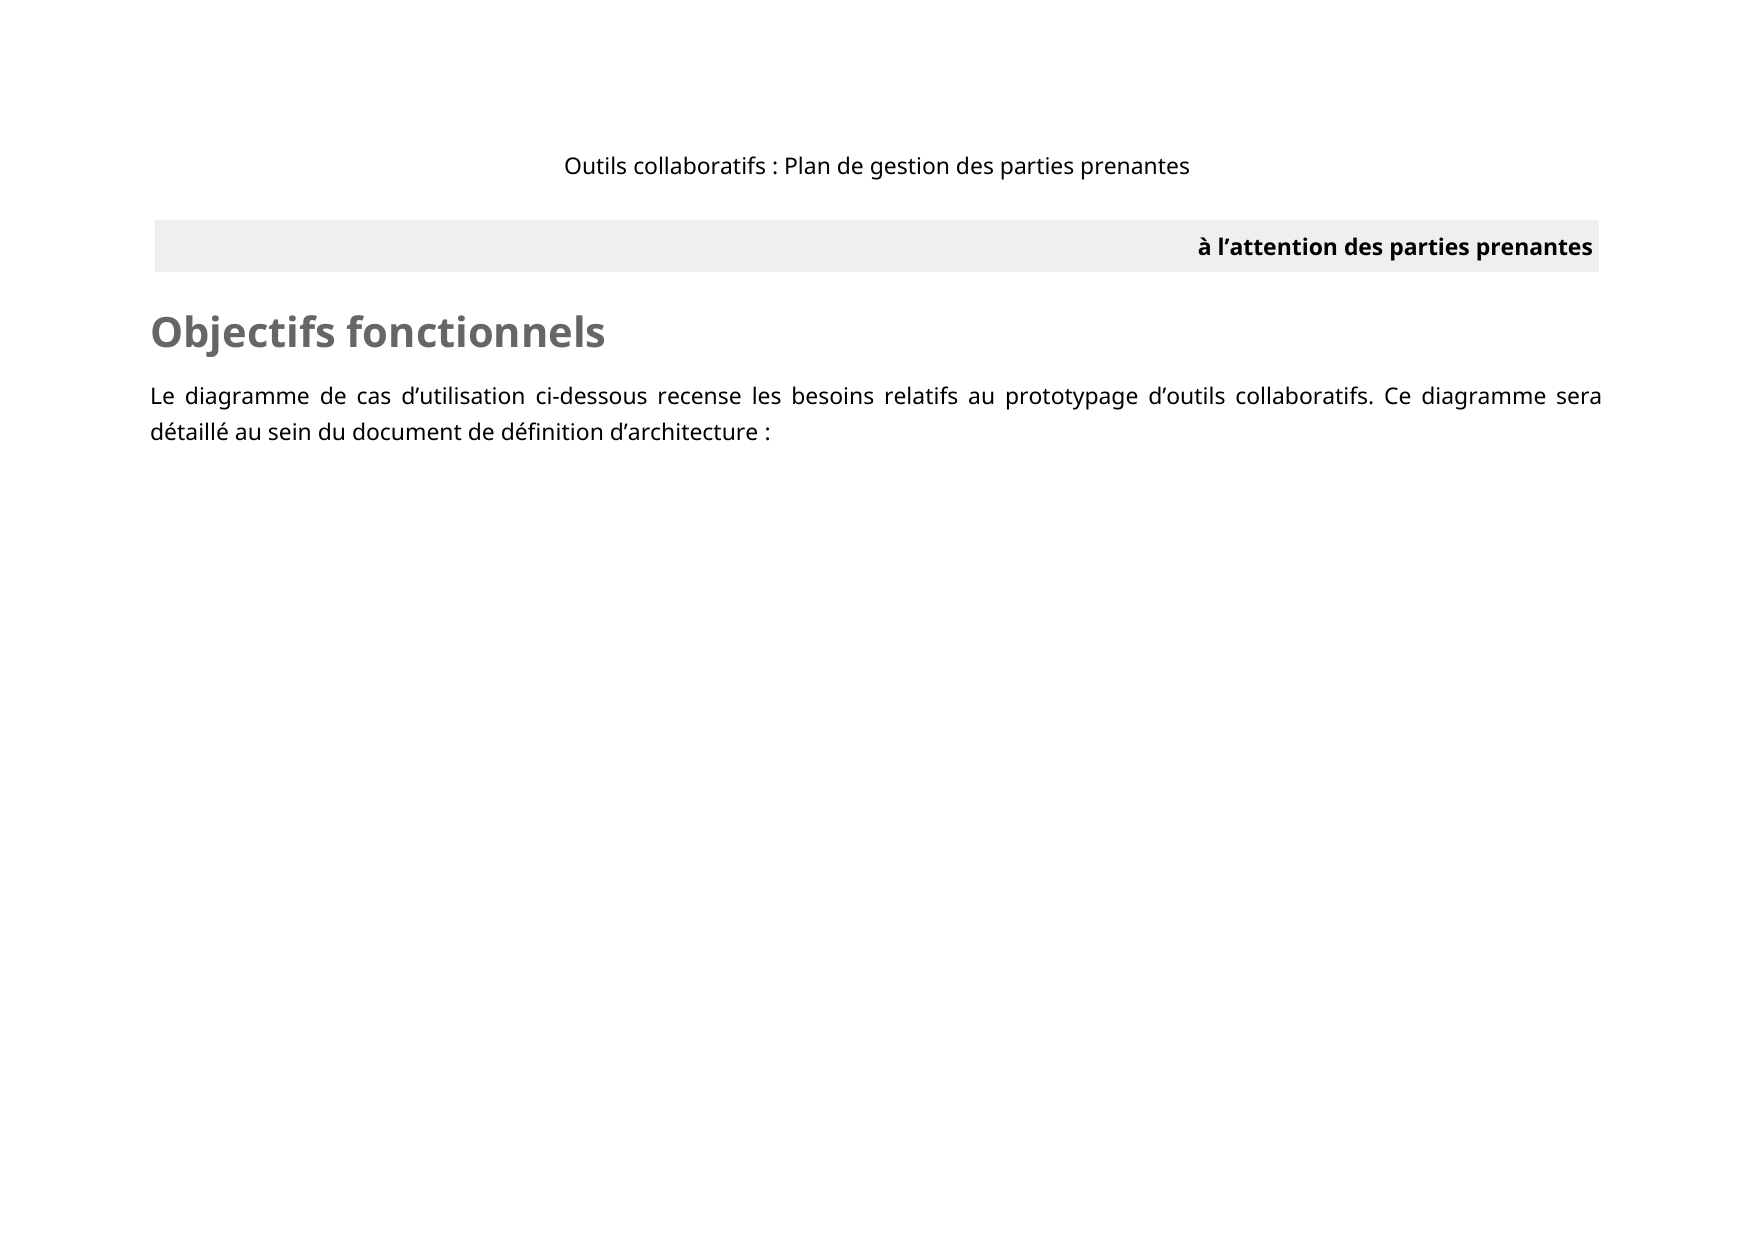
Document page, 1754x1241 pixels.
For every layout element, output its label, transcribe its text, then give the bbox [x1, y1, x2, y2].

subtitle Objectifs fonctionnels [150, 302, 1604, 359]
table_cell à l’attention des parties prenantes [155, 220, 1599, 272]
text Le diagramme de cas d’utilisation ci-dessous recense les besoins relatifs au prototypage d’outils collaboratifs. Ce diagramme sera détaillé au sein du document de définition d’architecture : [150, 380, 1604, 447]
